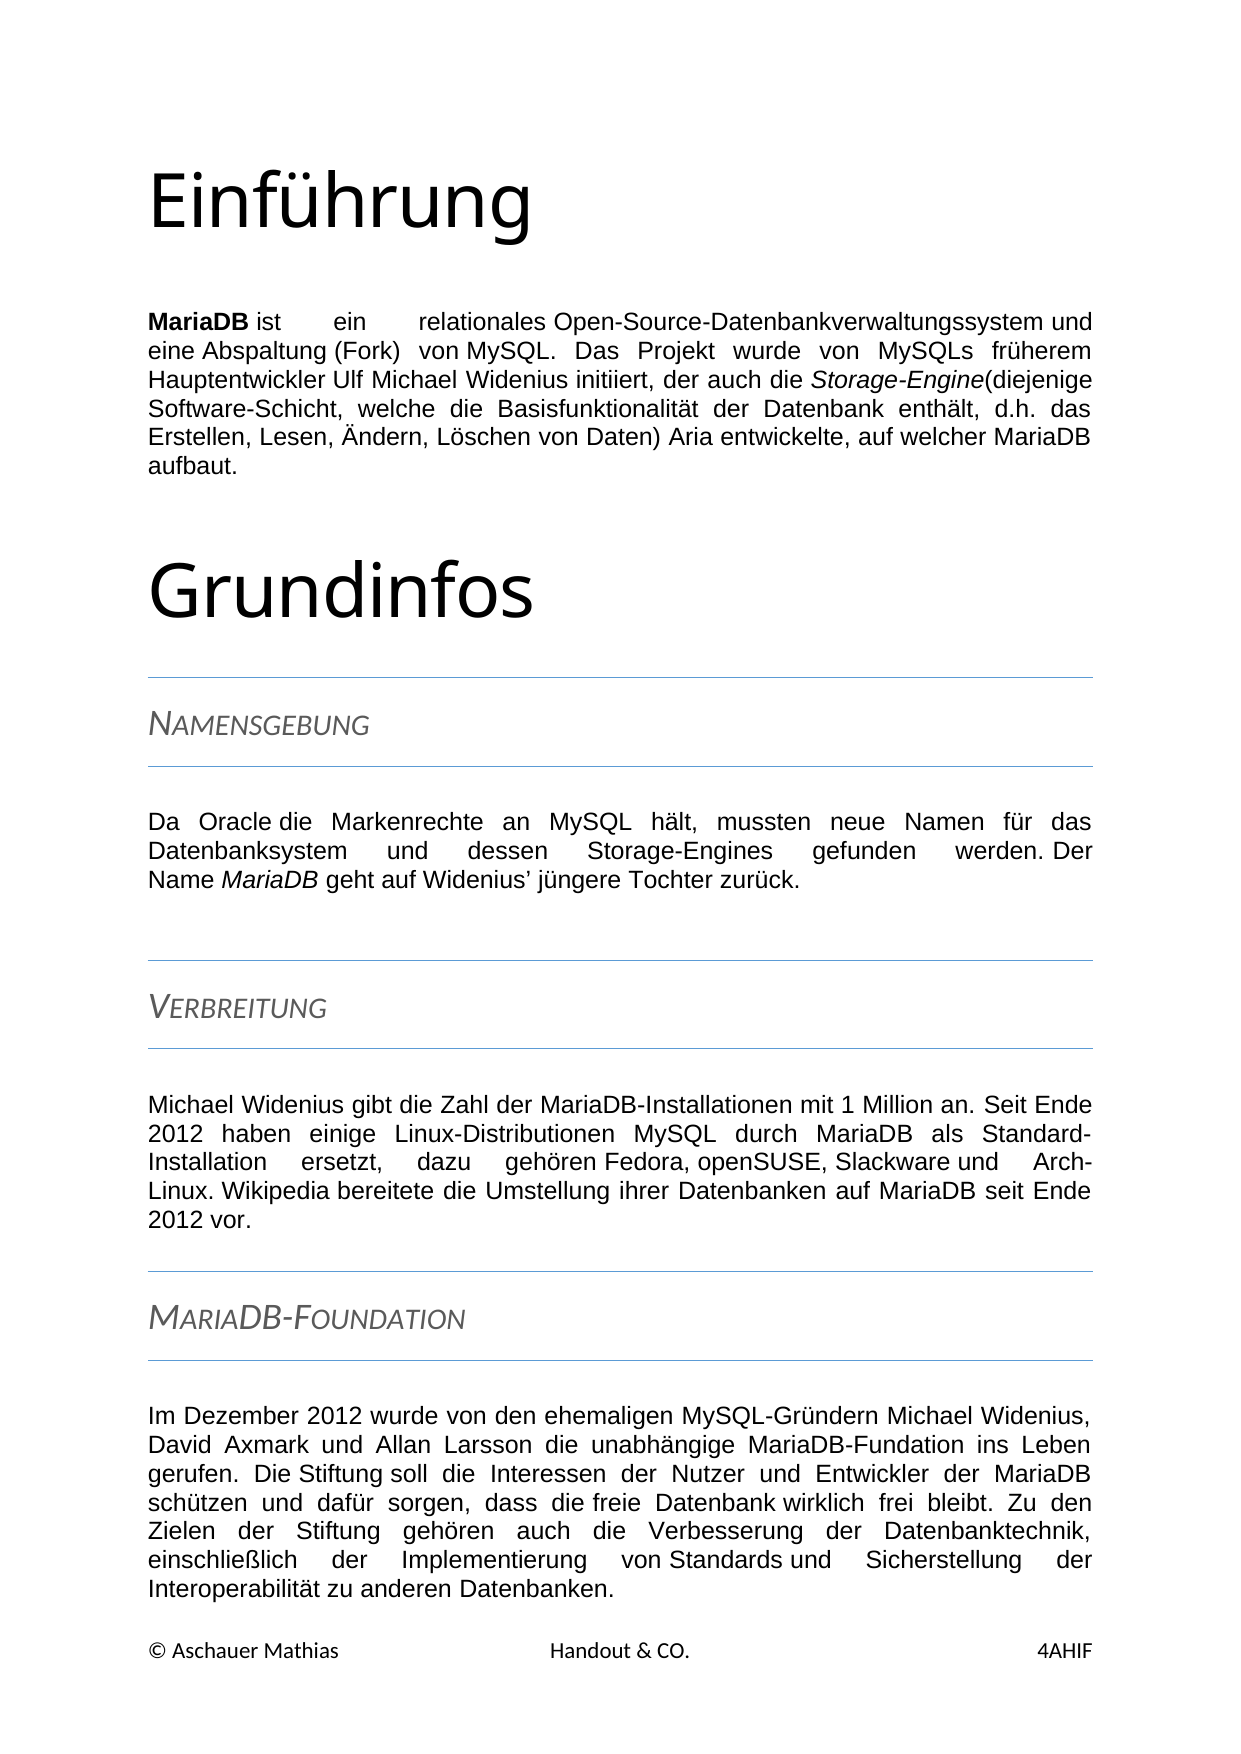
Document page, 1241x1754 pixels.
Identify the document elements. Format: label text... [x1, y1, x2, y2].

text Verbreitung [148, 961, 1093, 1048]
text Da Oracle die Markenrechte an MySQL hält, mussten neue Namen für das Datenbanksystem und dessen Storage-Engines gefunden werden. Der Name MariaDB geht auf Widenius’ jüngere Tochter zurück. [148, 807, 1093, 893]
text Einführung [148, 148, 1093, 250]
text Michael Widenius gibt die Zahl der MariaDB-Installationen mit 1 Million an. Seit Ende 2012 haben einige Linux-Distributionen MySQL durch MariaDB als Standard-Installation ersetzt, dazu gehören Fedora, openSUSE, Slackware und Arch-Linux. Wikipedia bereitete die Umstellung ihrer Datenbanken auf MariaDB seit Ende 2012 vor. [148, 1090, 1093, 1234]
text Grundinfos [148, 537, 1093, 639]
text Im Dezember 2012 wurde von den ehemaligen MySQL-Gründern Michael Widenius, David Axmark und Allan Larsson die unabhängige MariaDB-Fundation ins Leben gerufen. Die Stiftung soll die Interessen der Nutzer und Entwickler der MariaDB schützen und dafür sorgen, dass die freie Datenbank wirklich frei bleibt. Zu den Zielen der Stiftung gehören auch die Verbesserung der Datenbanktechnik, einschließlich der Implementierung von Standards und Sicherstellung der Interoperabilität zu anderen Datenbanken. [148, 1401, 1093, 1603]
text MariaDB-Foundation [148, 1272, 1093, 1360]
text Namensgebung [148, 678, 1093, 766]
text MariaDB ist ein relationales Open-Source-Datenbankverwaltungssystem und eine Abspaltung (Fork) von MySQL. Das Projekt wurde von MySQLs früherem Hauptentwickler Ulf Michael Widenius initiiert, der auch die Storage-Engine(diejenige Software-Schicht, welche die Basisfunktionalität der Datenbank enthält, d.h. das Erstellen, Lesen, Ändern, Löschen von Daten) Aria entwickelte, auf welcher MariaDB aufbaut. [148, 307, 1093, 480]
